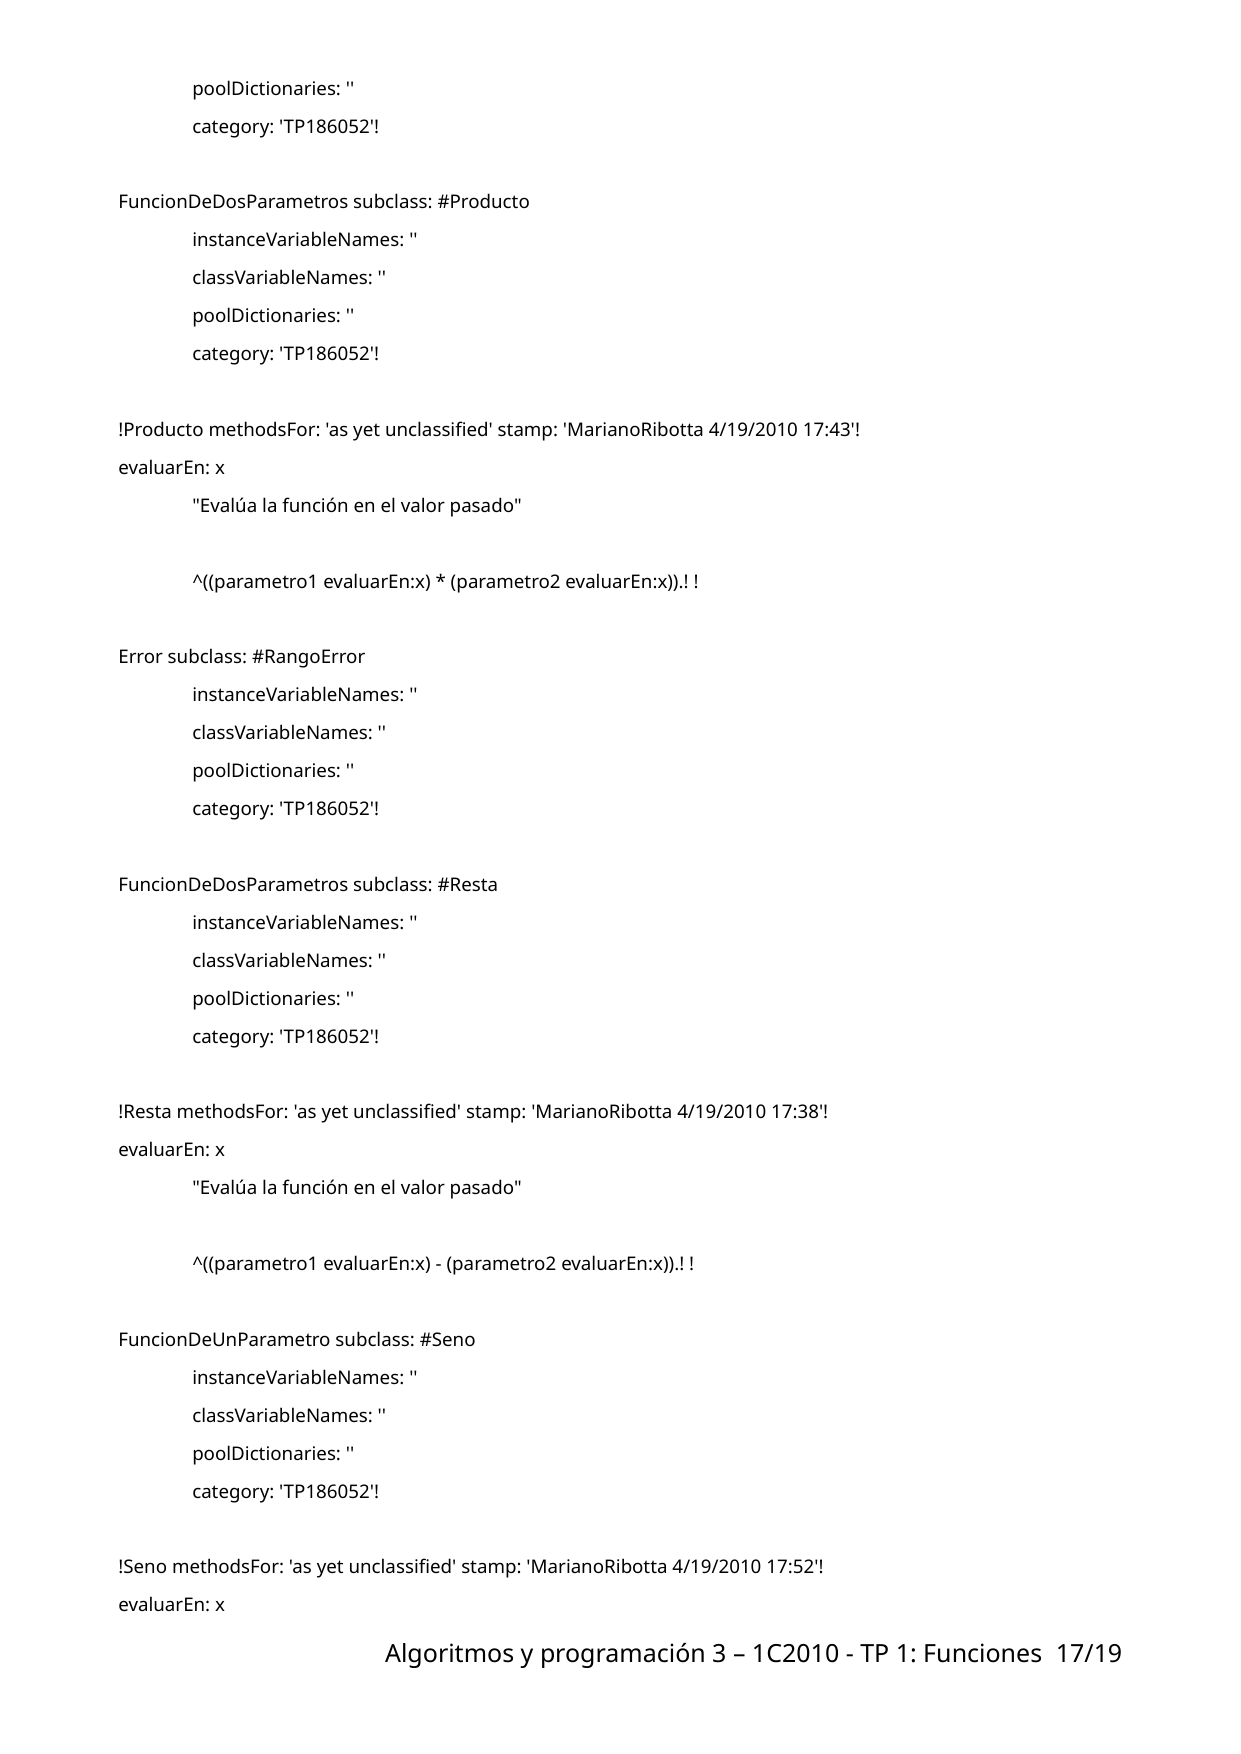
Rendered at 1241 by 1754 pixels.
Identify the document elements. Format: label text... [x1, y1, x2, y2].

text category: 'TP186052'! [118, 795, 1122, 821]
text instanceVariableNames: '' [118, 909, 1122, 935]
text classVariableNames: '' [118, 264, 1122, 290]
text FuncionDeDosParametros subclass: #Resta [118, 871, 1122, 897]
text poolDictionaries: '' [118, 1440, 1122, 1466]
text evaluarEn: x [118, 1137, 1122, 1162]
text instanceVariableNames: '' [118, 1364, 1122, 1390]
text instanceVariableNames: '' [118, 682, 1122, 707]
text classVariableNames: '' [118, 1402, 1122, 1428]
text category: 'TP186052'! [118, 113, 1122, 138]
text instanceVariableNames: '' [118, 227, 1122, 252]
text poolDictionaries: '' [118, 985, 1122, 1011]
text category: 'TP186052'! [118, 340, 1122, 366]
text classVariableNames: '' [118, 719, 1122, 745]
text ^((parametro1 evaluarEn:x) - (parametro2 evaluarEn:x)).! ! [118, 1250, 1122, 1276]
text poolDictionaries: '' [118, 757, 1122, 783]
text Error subclass: #RangoError [118, 644, 1122, 669]
text poolDictionaries: '' [118, 75, 1122, 101]
text ^((parametro1 evaluarEn:x) * (parametro2 evaluarEn:x)).! ! [118, 568, 1122, 593]
text evaluarEn: x [118, 1592, 1122, 1617]
text classVariableNames: '' [118, 947, 1122, 973]
text category: 'TP186052'! [118, 1023, 1122, 1048]
text !Resta methodsFor: 'as yet unclassified' stamp: 'MarianoRibotta 4/19/2010 17:38'! [118, 1099, 1122, 1124]
text "Evalúa la función en el valor pasado" [118, 492, 1122, 518]
text !Producto methodsFor: 'as yet unclassified' stamp: 'MarianoRibotta 4/19/2010 17:43'! [118, 416, 1122, 442]
text !Seno methodsFor: 'as yet unclassified' stamp: 'MarianoRibotta 4/19/2010 17:52'! [118, 1554, 1122, 1579]
text evaluarEn: x [118, 454, 1122, 480]
text "Evalúa la función en el valor pasado" [118, 1174, 1122, 1200]
text category: 'TP186052'! [118, 1478, 1122, 1503]
text FuncionDeUnParametro subclass: #Seno [118, 1326, 1122, 1352]
text poolDictionaries: '' [118, 302, 1122, 328]
text FuncionDeDosParametros subclass: #Producto [118, 189, 1122, 214]
